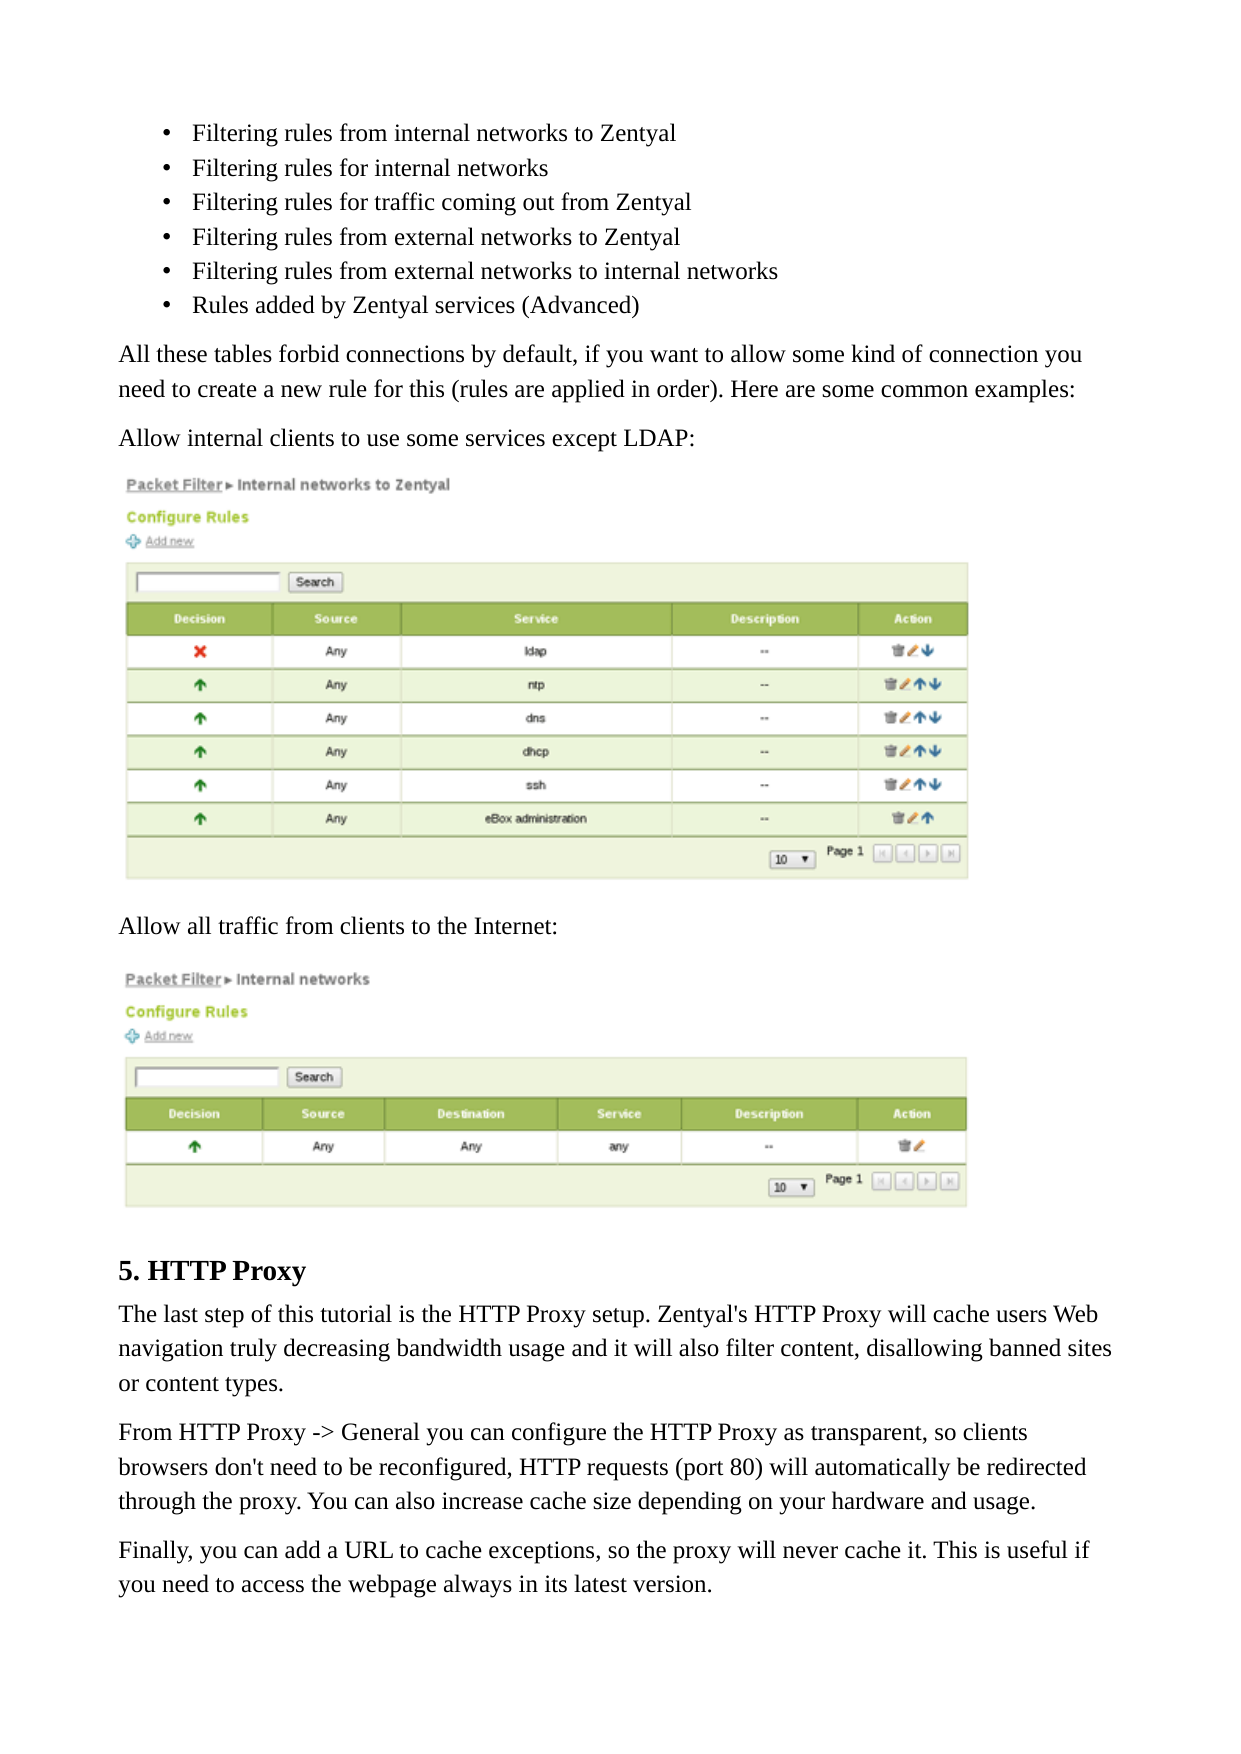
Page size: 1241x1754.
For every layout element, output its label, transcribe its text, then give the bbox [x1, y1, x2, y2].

text Allow internal clients to use some services except LDAP: [118, 423, 1122, 452]
text Finally, you can add a URL to cache exceptions, so the proxy will never cache it. This is useful if you need to access the webpage always in its latest version. [118, 1535, 1122, 1598]
list Filtering rules from external networks to internal networks [162, 256, 1122, 285]
list Rules added by Zentyal services (Advanced) [162, 291, 1122, 319]
text All these tables forbid connections by default, if you want to allow some kind of connection you need to create a new rule for this (rules are applied in order). Here are some common examples: [118, 339, 1122, 403]
list Filtering rules for internal networks [162, 153, 1122, 181]
text The last step of this tutorial is the HTTP Proxy setup. Zentyal's HTTP Proxy will cache users Web navigation truly decreasing bandwidth usage and it will also filter content, disallowing banned sites or content types. [118, 1299, 1122, 1397]
list Filtering rules for traffic coming out from Zentyal [162, 187, 1122, 216]
list Filtering rules from external networks to Zentyal [162, 222, 1122, 250]
list Filtering rules from internal networks to Zentyal [162, 118, 1122, 147]
picture [118, 960, 978, 1219]
text From HTTP Proxy -> General you can configure the HTTP Proxy as transparent, so clients browsers don't need to be reconfigured, HTTP requests (port 80) will automatically be redirected through the proxy. You can also increase cache size depending on your hardware and usage. [118, 1417, 1122, 1515]
text Allow all traffic from clients to the Internet: [118, 911, 1122, 940]
picture [118, 472, 978, 891]
subtitle 5. HTTP Proxy [118, 1253, 1122, 1287]
